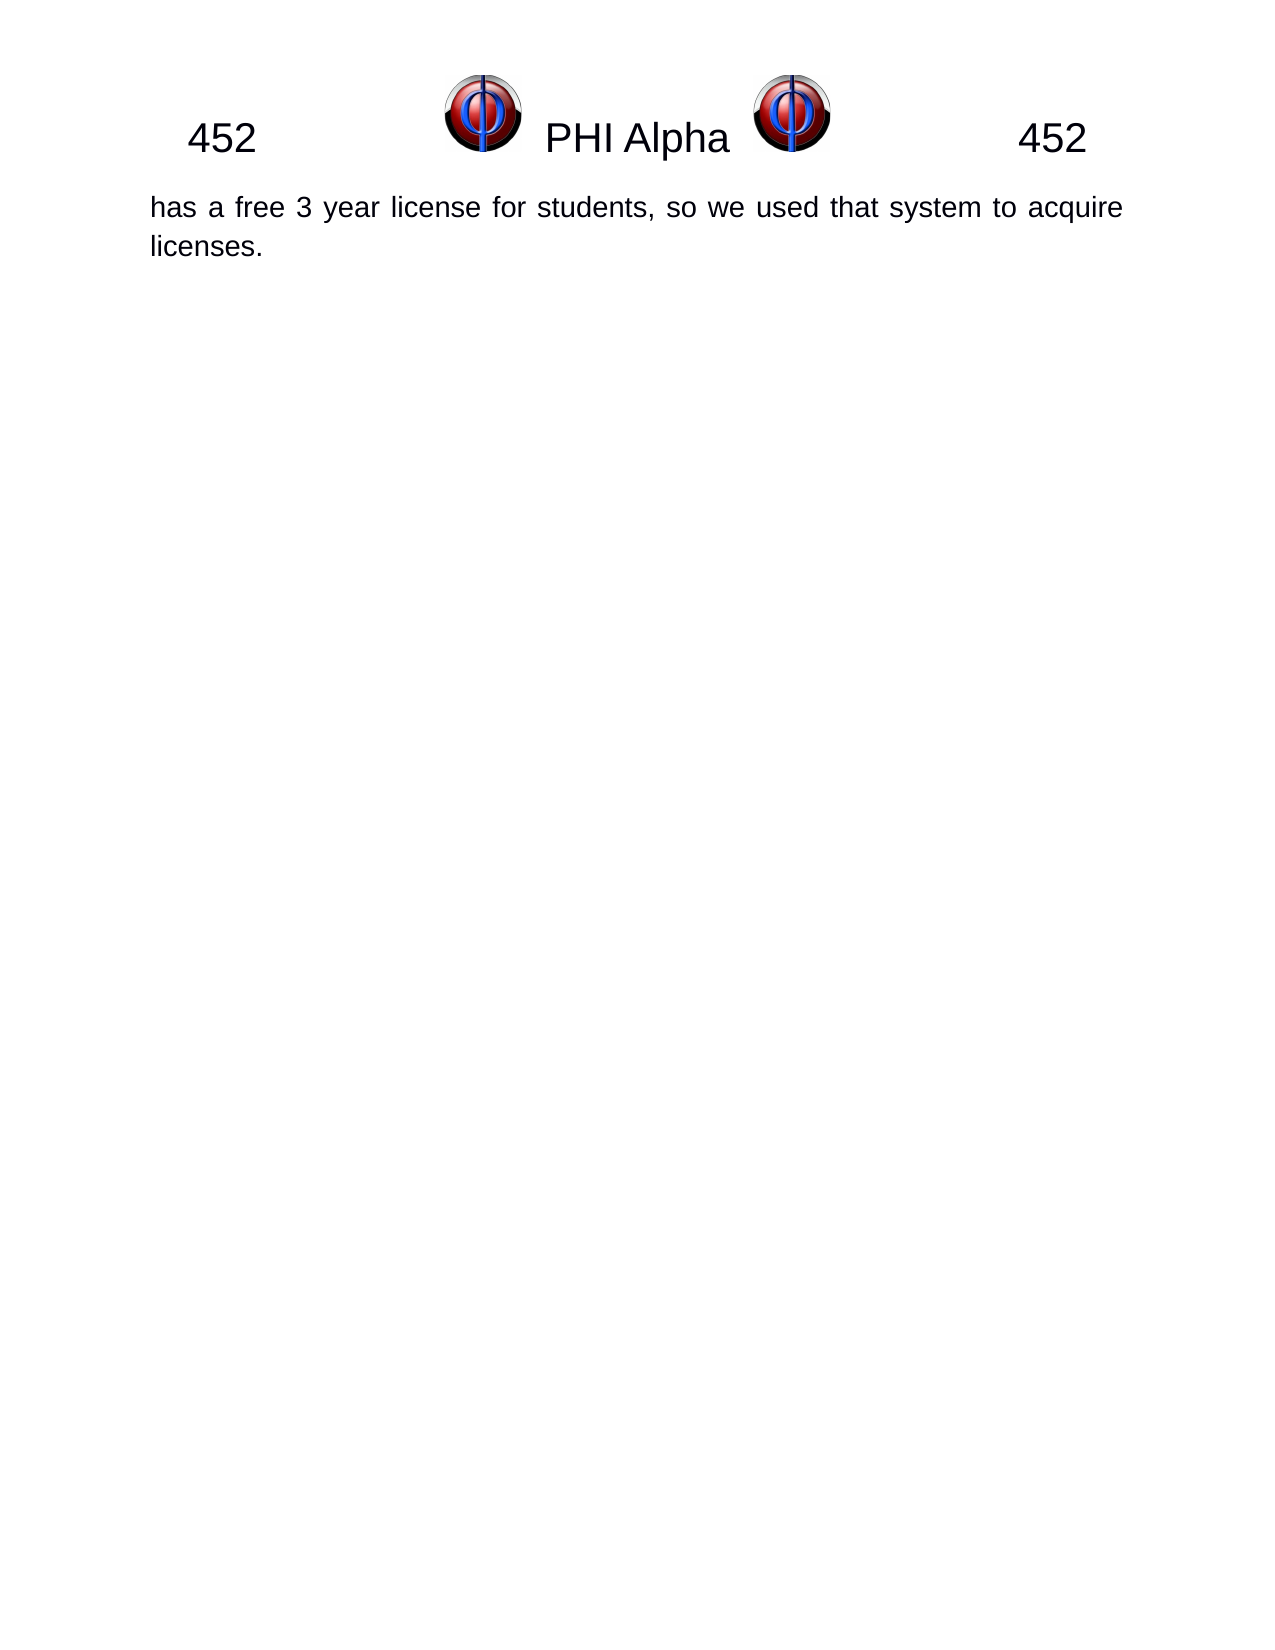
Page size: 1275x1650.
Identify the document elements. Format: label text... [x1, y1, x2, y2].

picture [753, 75, 831, 152]
text has a free 3 year license for students, so we used that system to acquire licenses. [150, 190, 1125, 262]
picture [444, 75, 522, 152]
